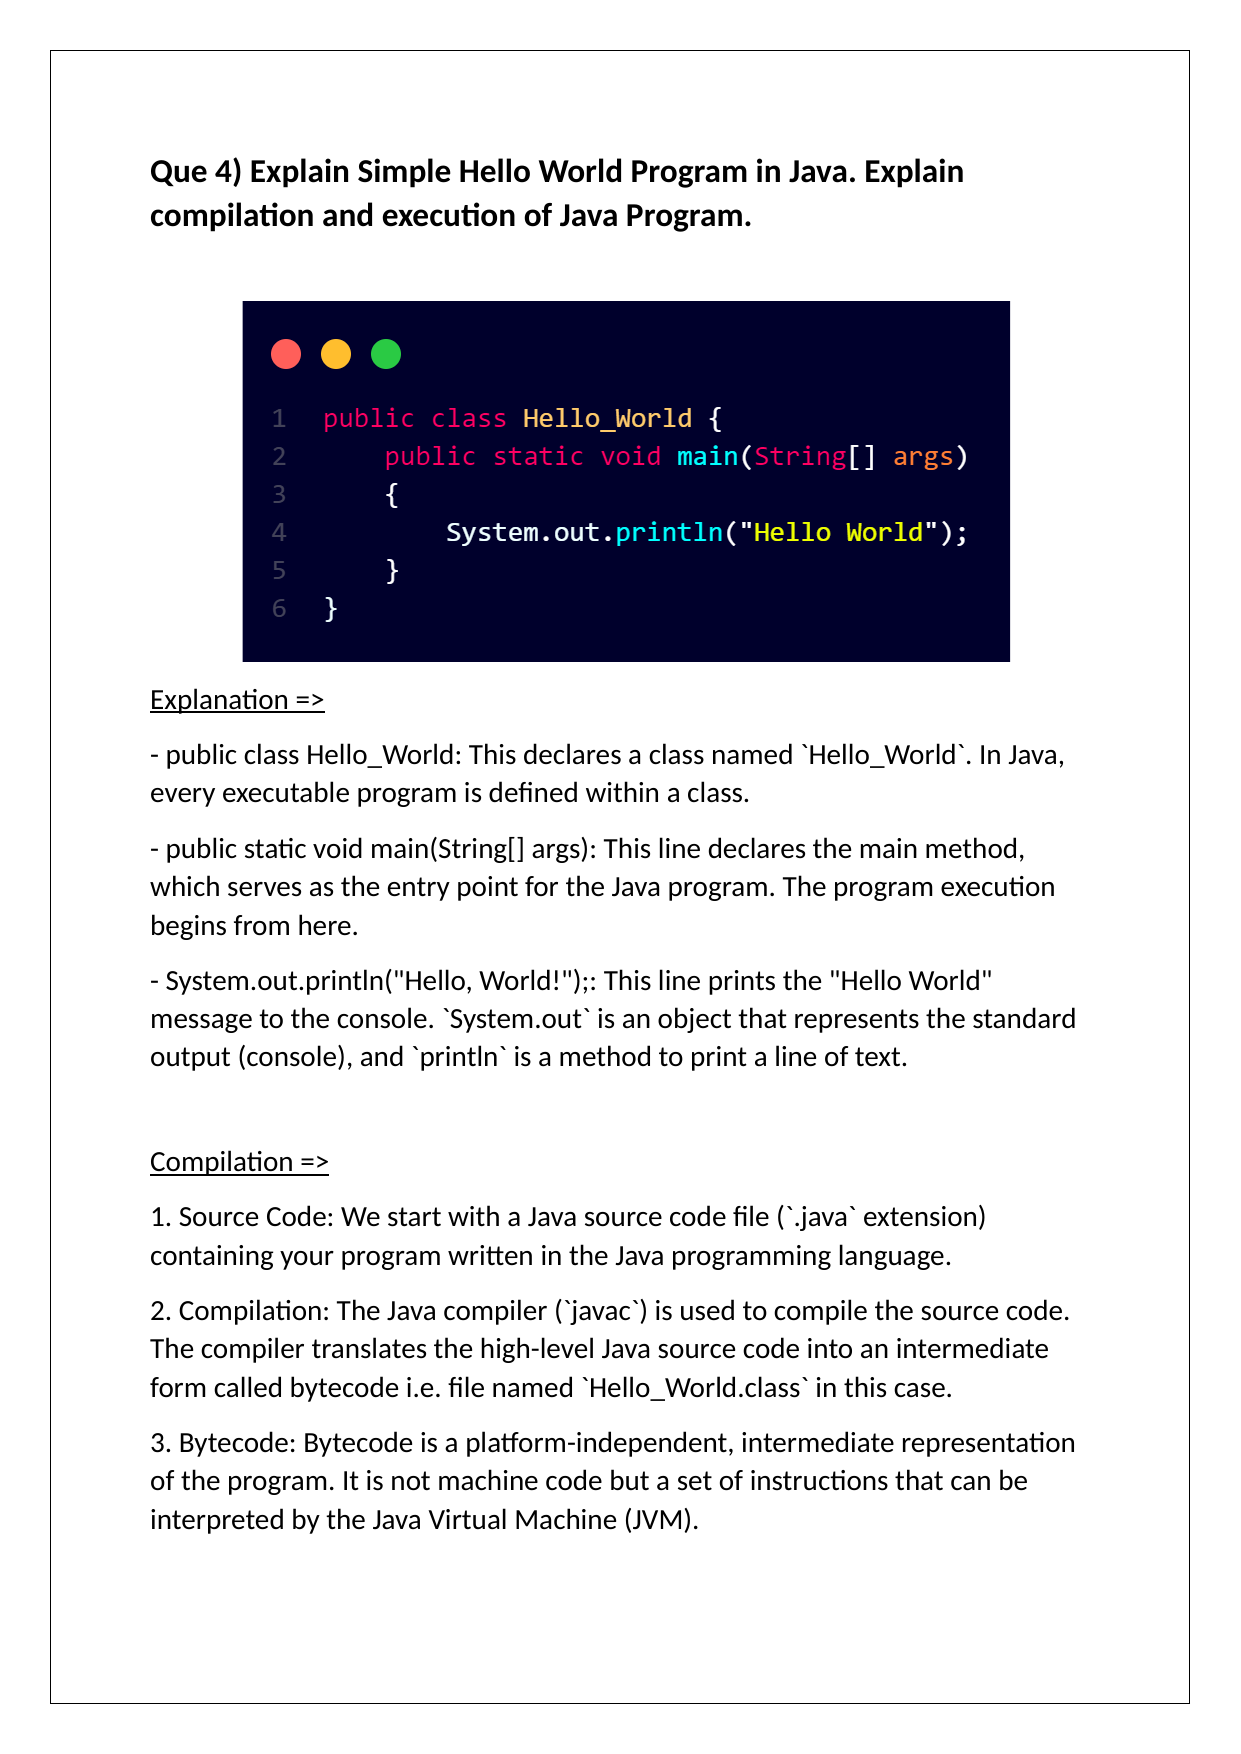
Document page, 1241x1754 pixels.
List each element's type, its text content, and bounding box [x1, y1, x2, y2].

picture [242, 301, 1011, 662]
text Compilation => [150, 1143, 1090, 1179]
text - public static void main(String[] args): This line declares the main method, which serves as the entry point for the Java program. The program execution begins from here. [150, 830, 1090, 942]
text - public class Hello_World: This declares a class named `Hello_World`. In Java, every executable program is defined within a class. [150, 736, 1090, 810]
text - System.out.println("Hello, World!");: This line prints the "Hello World" message to the console. `System.out` is an object that represents the standard output (console), and `println` is a method to print a line of text. [150, 962, 1090, 1074]
text 1. Source Code: We start with a Java source code file (`.java` extension) containing your program written in the Java programming language. [150, 1198, 1090, 1272]
text 2. Compilation: The Java compiler (`javac`) is used to compile the source code. The compiler translates the high-level Java source code into an intermediate form called bytecode i.e. file named `Hello_World.class` in this case. [150, 1292, 1090, 1404]
text Explanation => [150, 681, 1090, 717]
text 3. Bytecode: Bytecode is a platform-independent, intermediate representation of the program. It is not machine code but a set of instructions that can be interpreted by the Java Virtual Machine (JVM). [150, 1424, 1090, 1536]
text Que 4) Explain Simple Hello World Program in Java. Explain compilation and execution of Java Program. [150, 150, 1090, 235]
